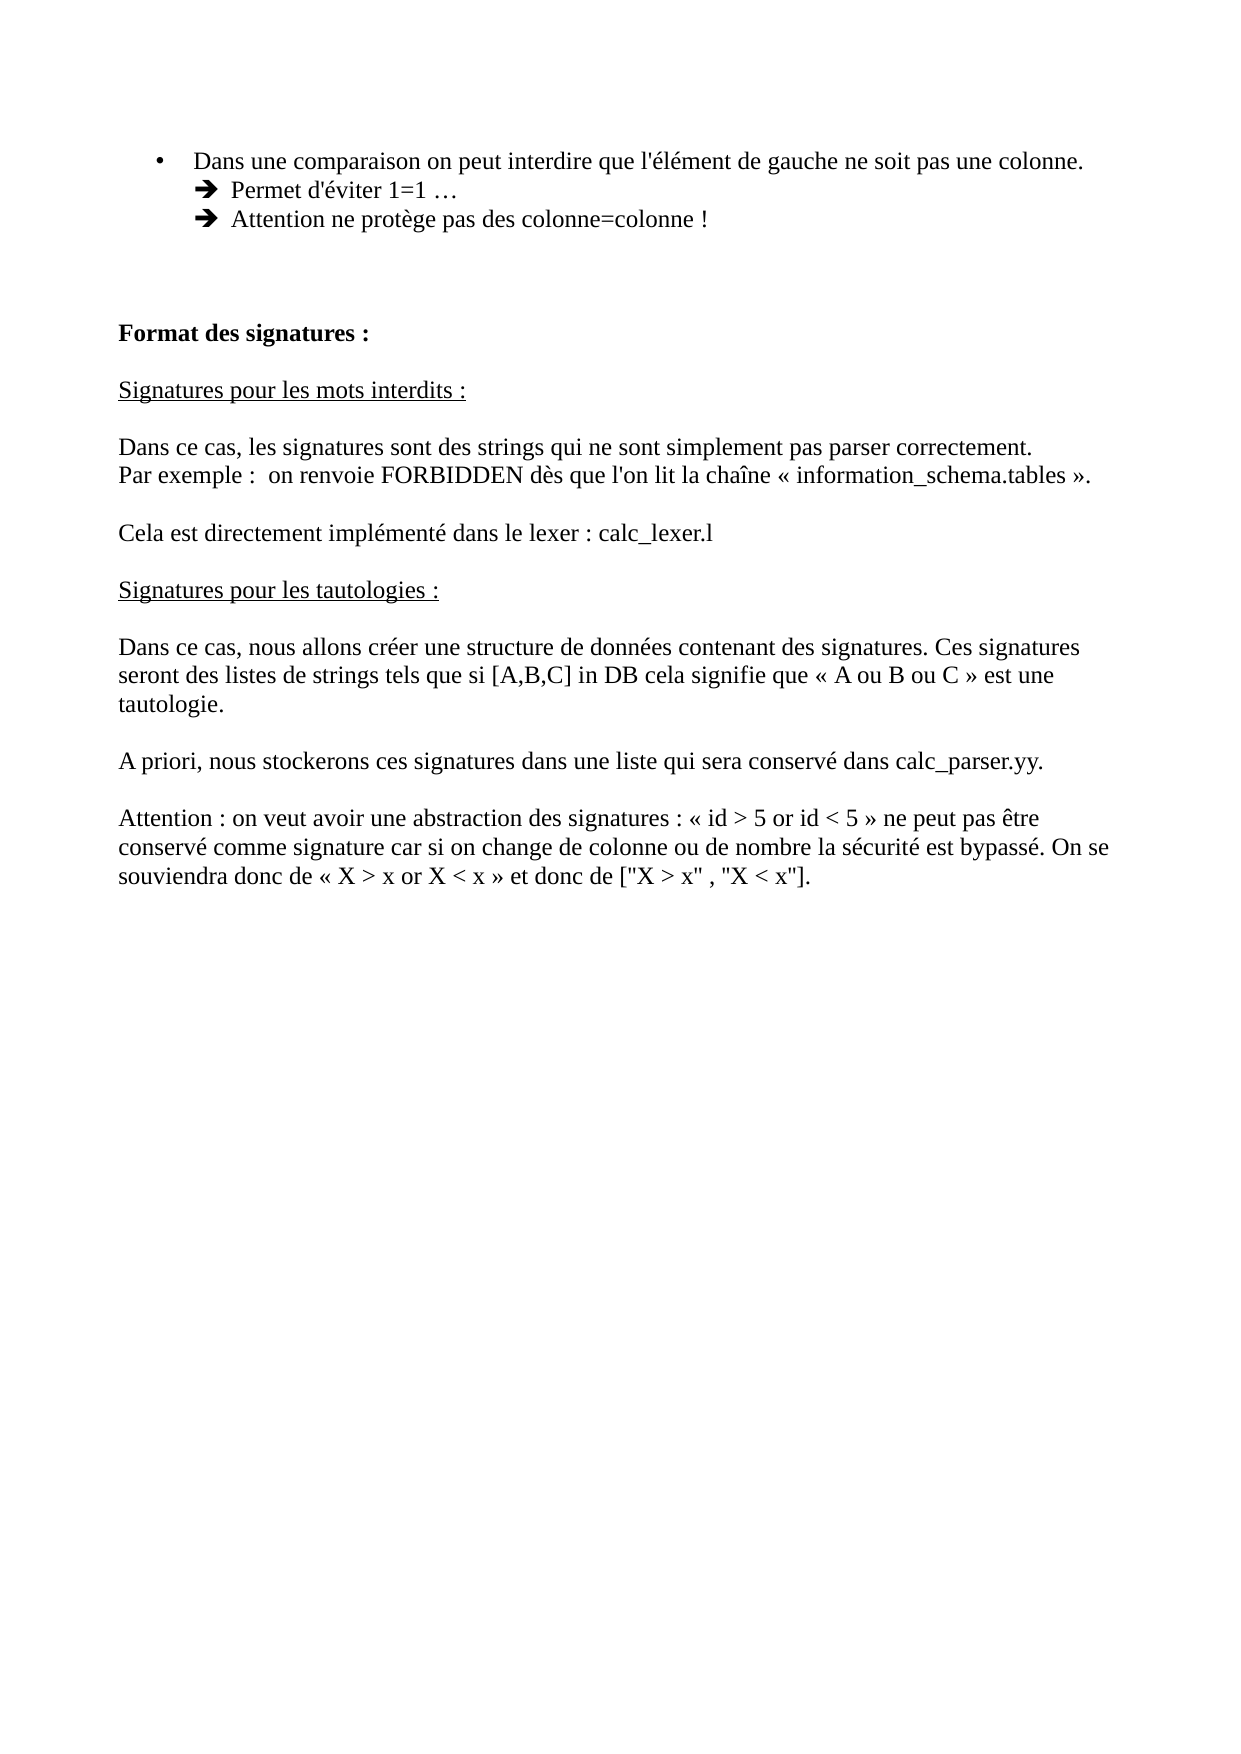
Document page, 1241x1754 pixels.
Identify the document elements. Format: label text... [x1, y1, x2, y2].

text Dans ce cas, les signatures sont des strings qui ne sont simplement pas parser correctement. [118, 432, 1122, 461]
text Signatures pour les tautologies : [118, 575, 1122, 603]
list Dans une comparaison on peut interdire que l'élément de gauche ne soit pas une colonne. [156, 146, 1122, 175]
list Permet d'éviter 1=1 … [193, 175, 1122, 204]
text Cela est directement implémenté dans le lexer : calc_lexer.l [118, 518, 1122, 546]
text Par exemple : on renvoie FORBIDDEN dès que l'on lit la chaîne « information_schema.tables ». [118, 461, 1122, 489]
text Signatures pour les mots interdits : [118, 375, 1122, 403]
text Attention : on veut avoir une abstraction des signatures : « id > 5 or id < 5 » ne peut pas être conservé comme signature car si on change de colonne ou de nombre la sécurité est bypassé. On se souviendra donc de « X > x or X < x » et donc de [''X > x'' , ''X < x'']. [118, 803, 1122, 890]
text A priori, nous stockerons ces signatures dans une liste qui sera conservé dans calc_parser.yy. [118, 746, 1122, 775]
text Format des signatures : [118, 318, 1122, 346]
text Dans ce cas, nous allons créer une structure de données contenant des signatures. Ces signatures seront des listes de strings tels que si [A,B,C] in DB cela signifie que « A ou B ou C » est une tautologie. [118, 632, 1122, 718]
list Attention ne protège pas des colonne=colonne ! [193, 204, 1122, 233]
